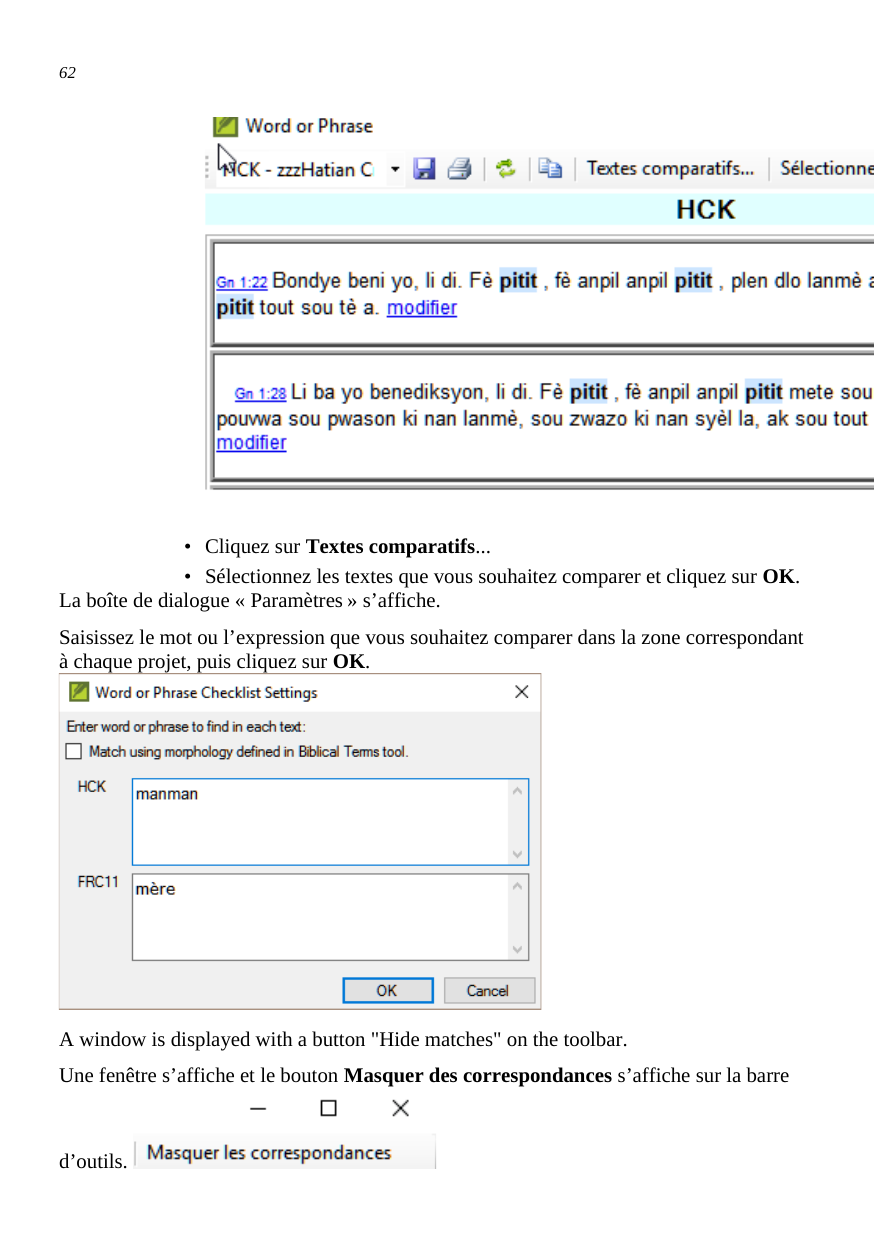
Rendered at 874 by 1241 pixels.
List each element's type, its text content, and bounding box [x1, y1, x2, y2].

text La boîte de dialogue « Paramètres » s’affiche. [59, 588, 815, 612]
picture [133, 1087, 437, 1169]
picture [204, 117, 874, 498]
list Sélectionnez les textes que vous souhaitez comparer et cliquez sur OK. [184, 564, 815, 588]
list Cliquez sur Textes comparatifs... [184, 534, 815, 558]
text Saisissez le mot ou l’expression que vous souhaitez comparer dans la zone correspondant à chaque projet, puis cliquez sur OK. [59, 625, 815, 673]
text A window is displayed with a button "Hide matches" on the toolbar. [59, 1026, 815, 1051]
picture [58, 673, 542, 1010]
text Une fenêtre s’affiche et le bouton Masquer des correspondances s’affiche sur la barre d’outils. [59, 1063, 815, 1173]
